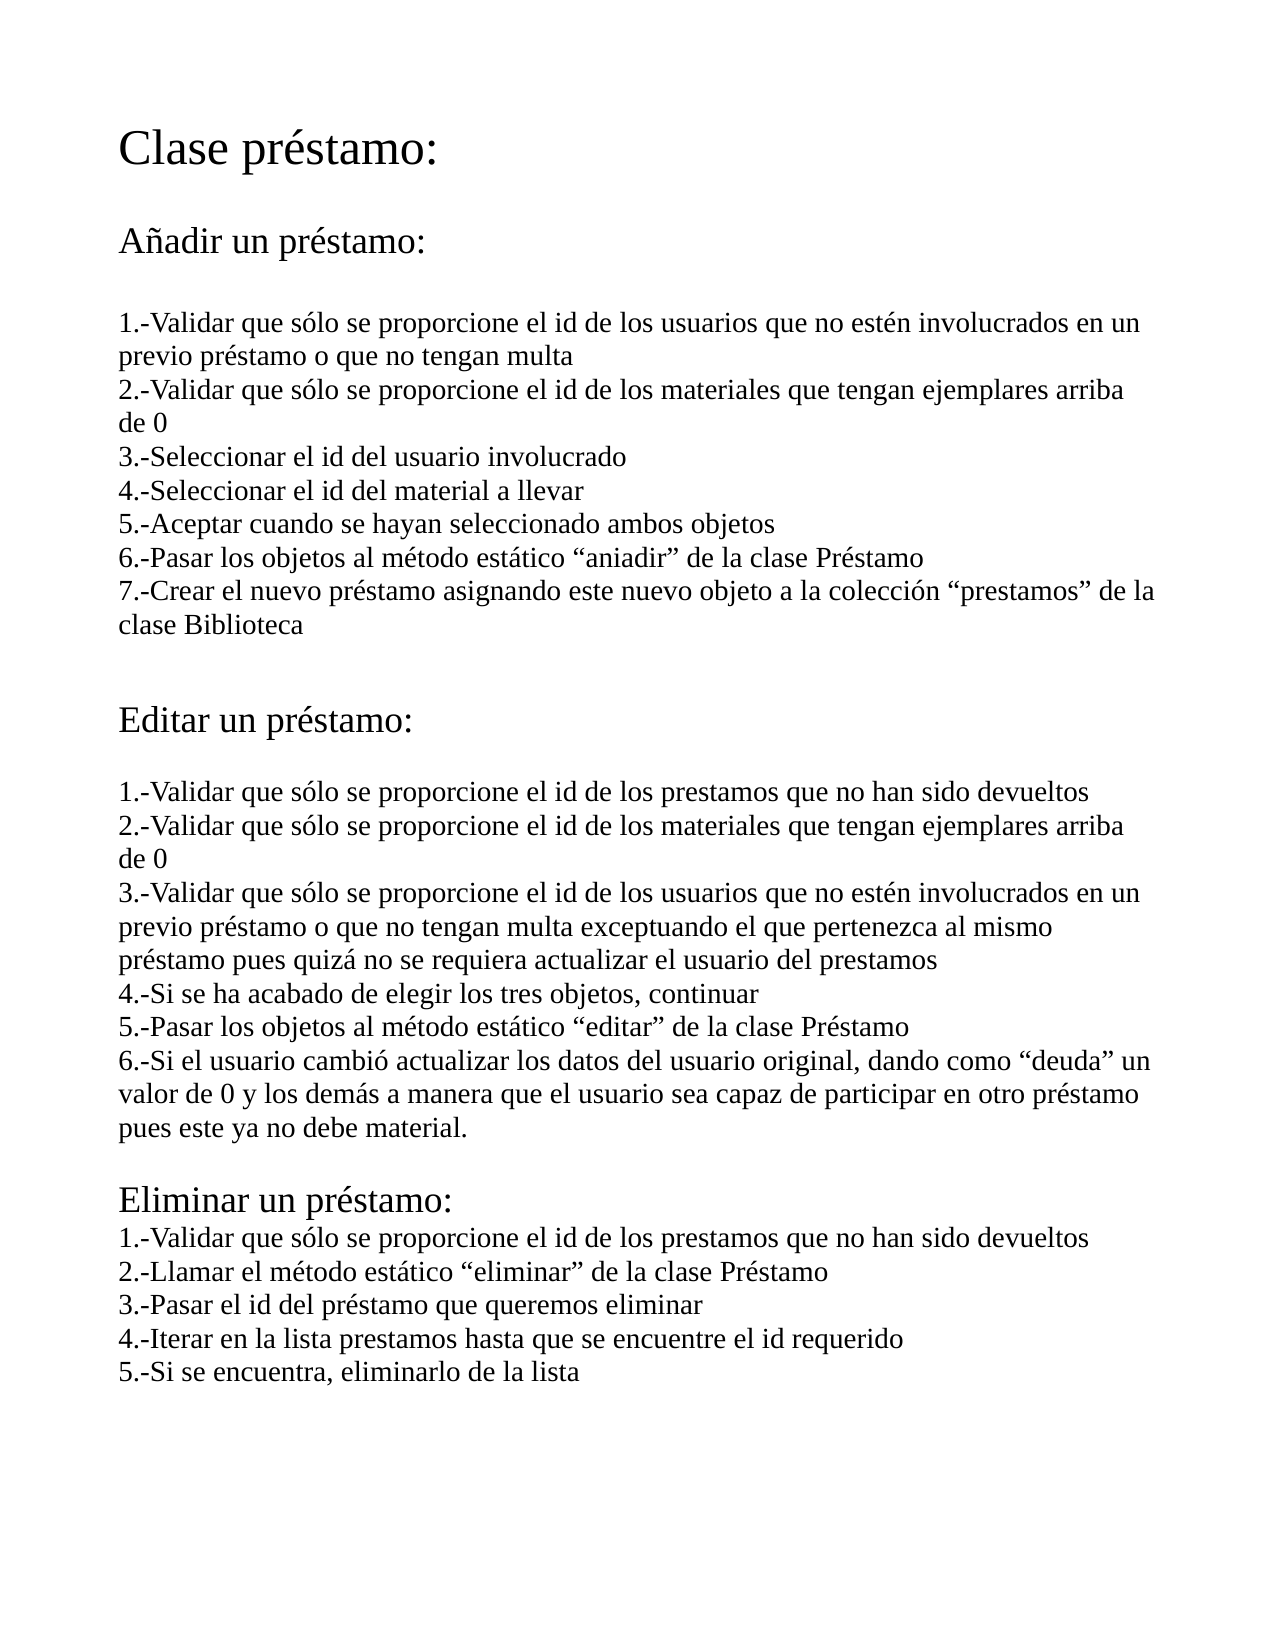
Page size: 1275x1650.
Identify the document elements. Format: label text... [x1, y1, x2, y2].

text 4.-Iterar en la lista prestamos hasta que se encuentre el id requerido [118, 1321, 1157, 1354]
text Editar un préstamo: [118, 698, 1157, 741]
text 5.-Si se encuentra, eliminarlo de la lista [118, 1354, 1157, 1388]
text 2.-Llamar el método estático “eliminar” de la clase Préstamo [118, 1254, 1157, 1287]
text 4.-Seleccionar el id del material a llevar [118, 473, 1157, 506]
text 4.-Si se ha acabado de elegir los tres objetos, continuar [118, 976, 1157, 1009]
text Eliminar un préstamo: [118, 1177, 1157, 1220]
text 2.-Validar que sólo se proporcione el id de los materiales que tengan ejemplares arriba de 0 [118, 372, 1157, 439]
text 1.-Validar que sólo se proporcione el id de los usuarios que no estén involucrados en un previo préstamo o que no tengan multa [118, 305, 1157, 372]
text 6.-Si el usuario cambió actualizar los datos del usuario original, dando como “deuda” un valor de 0 y los demás a manera que el usuario sea capaz de participar en otro préstamo pues este ya no debe material. [118, 1043, 1157, 1143]
text Añadir un préstamo: [118, 219, 1157, 262]
text Clase préstamo: [118, 118, 1157, 176]
text 5.-Pasar los objetos al método estático “editar” de la clase Préstamo [118, 1009, 1157, 1043]
text 2.-Validar que sólo se proporcione el id de los materiales que tengan ejemplares arriba de 0 [118, 808, 1157, 875]
text 6.-Pasar los objetos al método estático “aniadir” de la clase Préstamo [118, 540, 1157, 573]
text 3.-Validar que sólo se proporcione el id de los usuarios que no estén involucrados en un previo préstamo o que no tengan multa exceptuando el que pertenezca al mismo préstamo pues quizá no se requiera actualizar el usuario del prestamos [118, 875, 1157, 976]
text 3.-Pasar el id del préstamo que queremos eliminar [118, 1287, 1157, 1321]
text 5.-Aceptar cuando se hayan seleccionado ambos objetos [118, 506, 1157, 540]
text 1.-Validar que sólo se proporcione el id de los prestamos que no han sido devueltos [118, 774, 1157, 808]
text 3.-Seleccionar el id del usuario involucrado [118, 439, 1157, 473]
text 1.-Validar que sólo se proporcione el id de los prestamos que no han sido devueltos [118, 1220, 1157, 1254]
text 7.-Crear el nuevo préstamo asignando este nuevo objeto a la colección “prestamos” de la clase Biblioteca [118, 573, 1157, 640]
